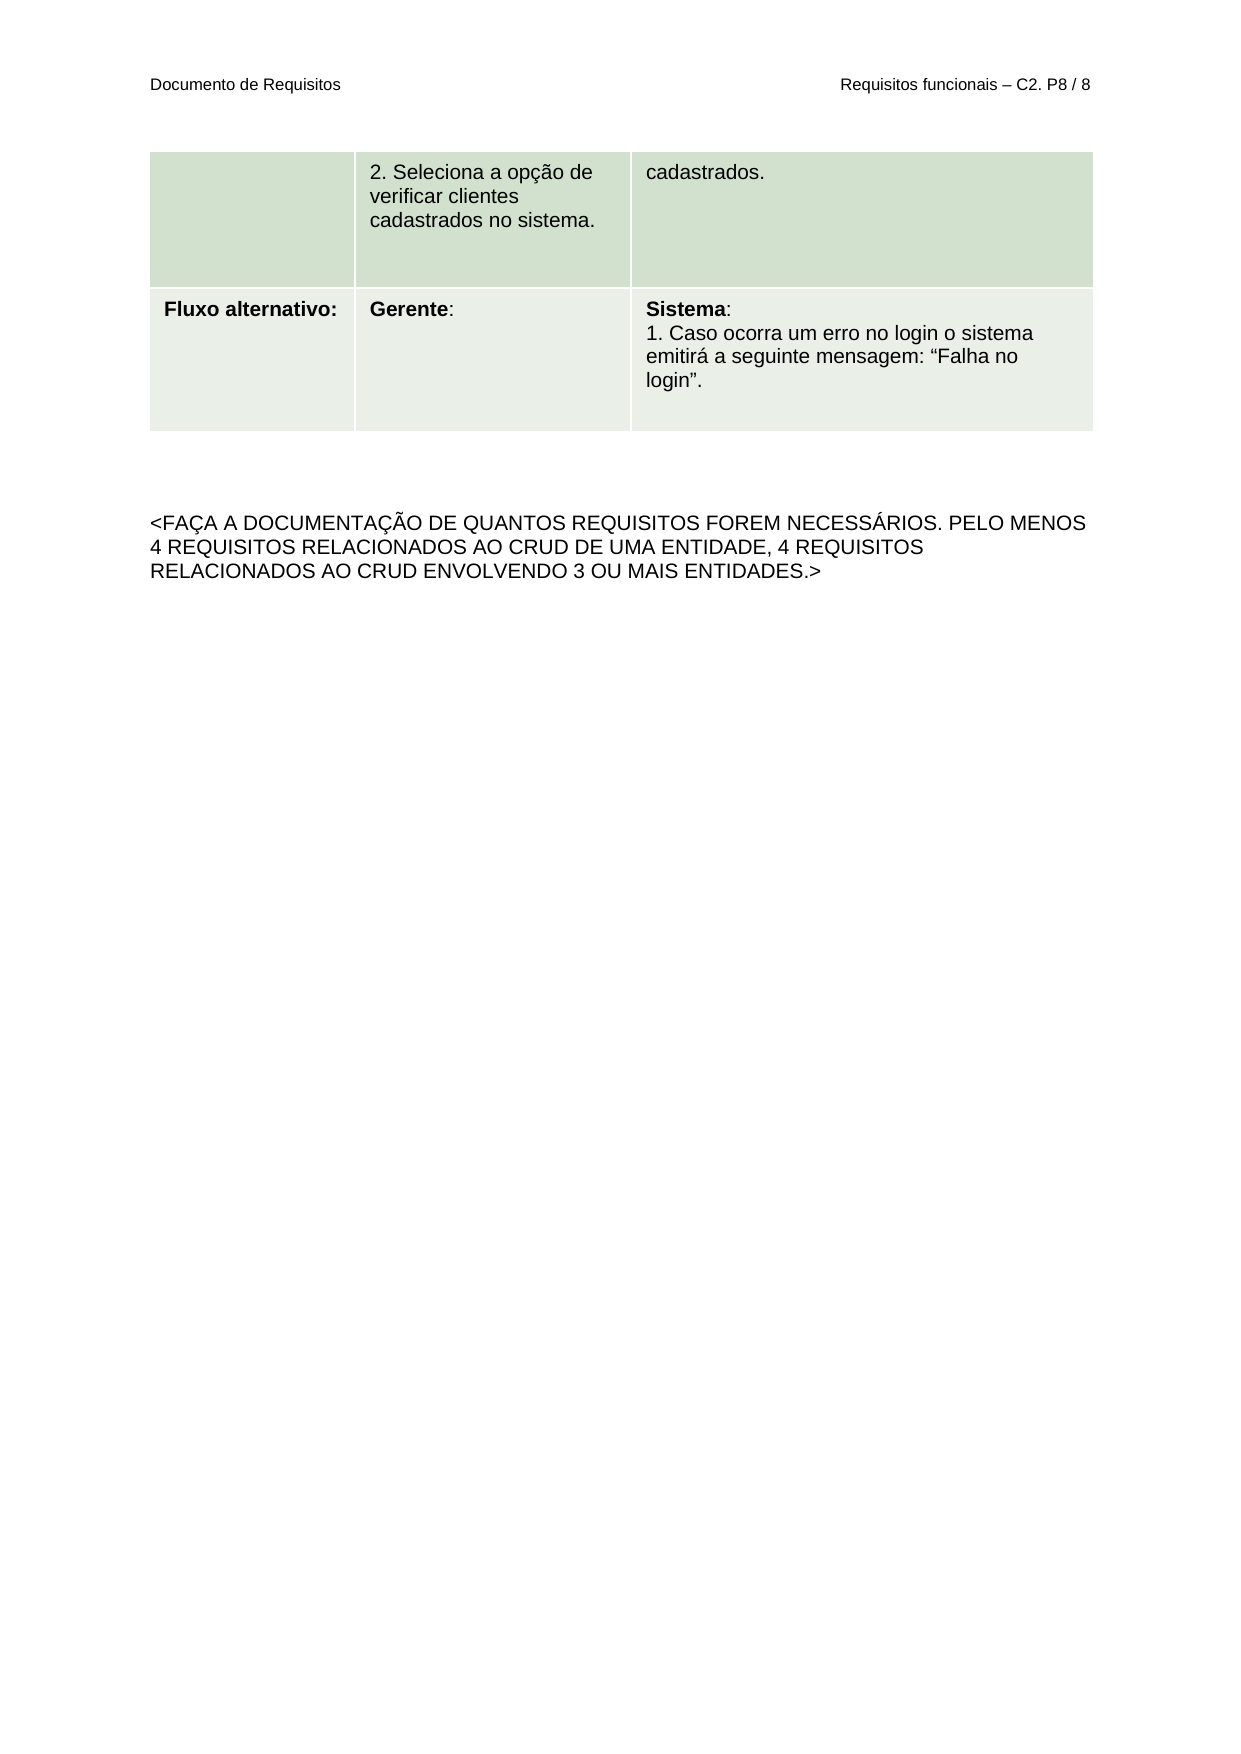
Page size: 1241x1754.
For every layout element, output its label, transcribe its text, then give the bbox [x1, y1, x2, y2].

table_cell cadastrados. [632, 152, 1093, 287]
table_cell 2. Seleciona a opção de verificar clientes cadastrados no sistema. [356, 152, 630, 287]
table_cell [150, 152, 354, 287]
table_cell Fluxo alternativo: [150, 289, 354, 431]
text <FAÇA A DOCUMENTAÇÃO DE QUANTOS REQUISITOS FOREM NECESSÁRIOS. PELO MENOS 4 REQUISITOS RELACIONADOS AO CRUD DE UMA ENTIDADE, 4 REQUISITOS RELACIONADOS AO CRUD ENVOLVENDO 3 OU MAIS ENTIDADES.> [150, 511, 1090, 583]
table_cell Gerente: [356, 289, 630, 431]
table_cell Sistema: 1. Caso ocorra um erro no login o sistema emitirá a seguinte mensagem: “Falha no login”. [632, 289, 1093, 431]
